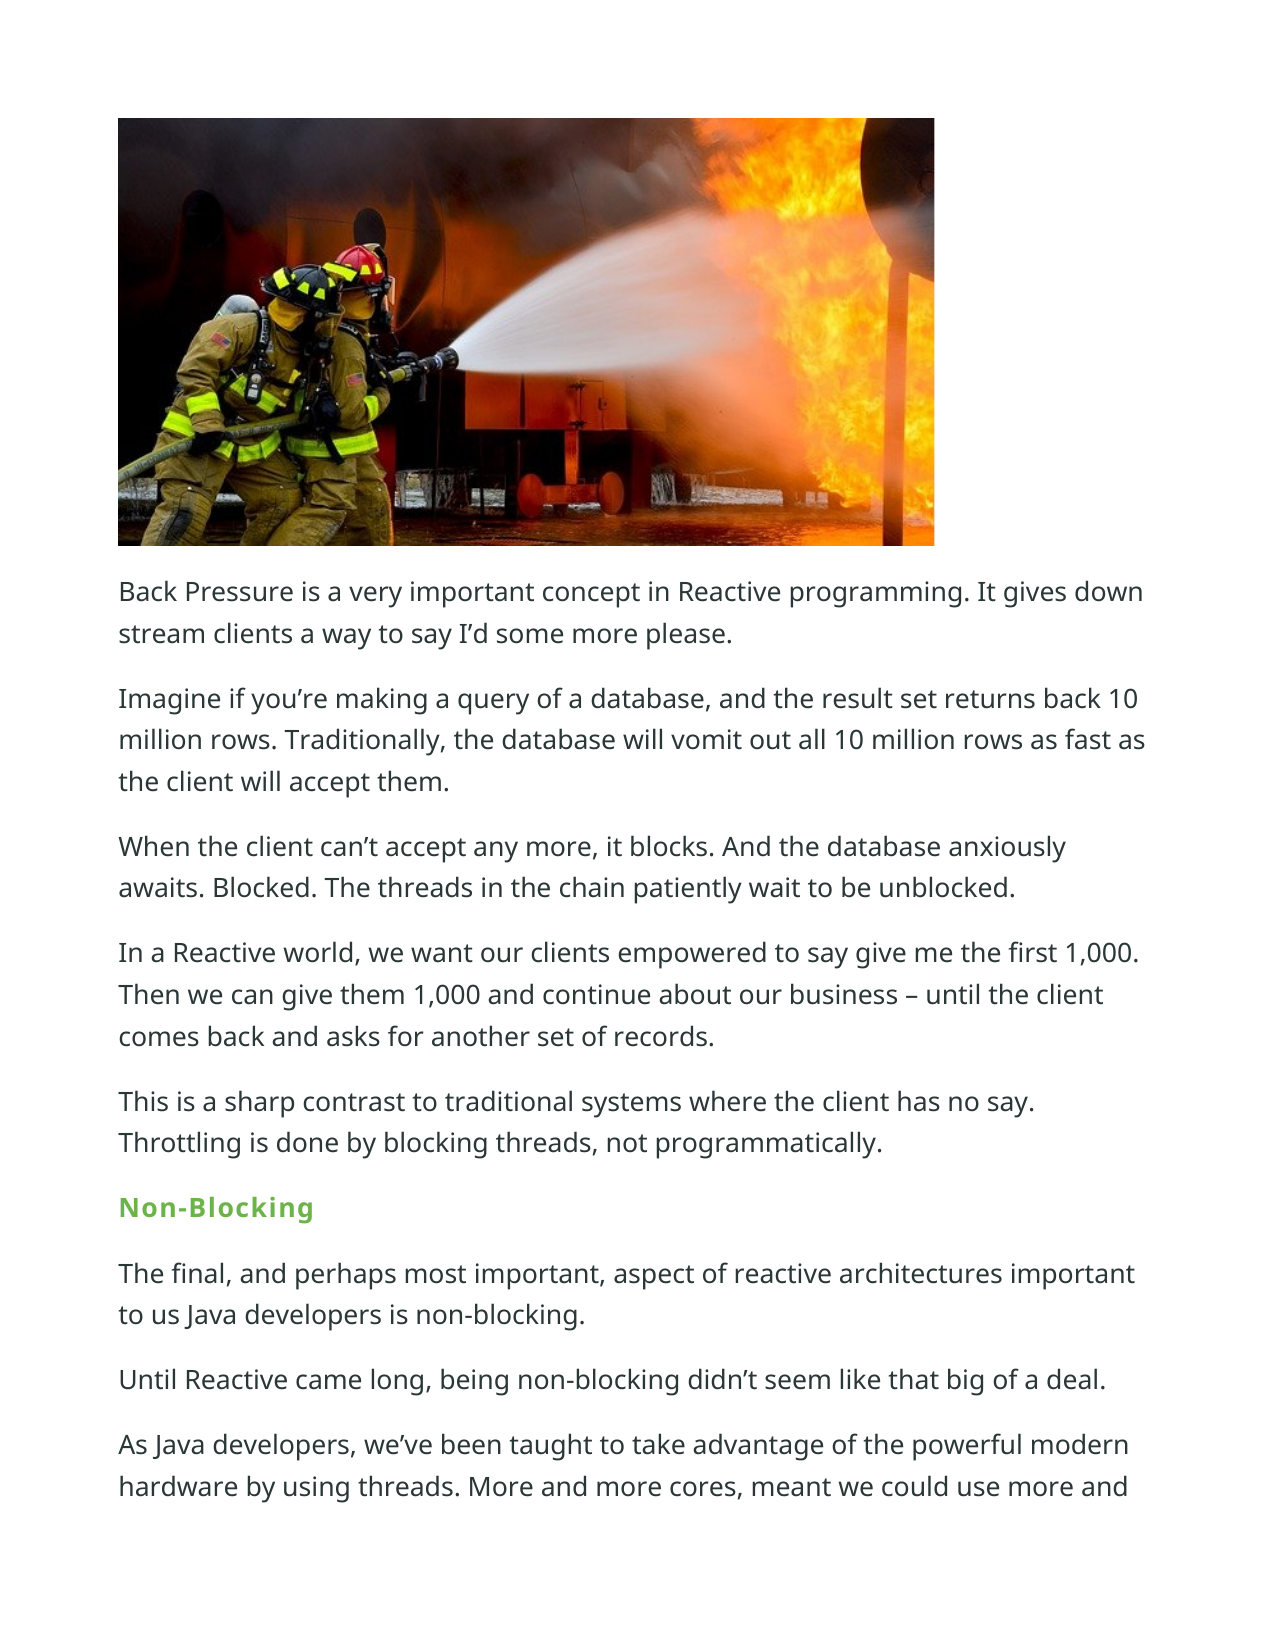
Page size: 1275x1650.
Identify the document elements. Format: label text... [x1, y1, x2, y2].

text As Java developers, we’ve been taught to take advantage of the powerful modern hardware by using threads. More and more cores, meant we could use more and [118, 1426, 1157, 1504]
subtitle Non-Blocking [118, 1189, 1157, 1225]
text When the client can’t accept any more, it blocks. And the database anxiously awaits. Blocked. The threads in the chain patiently wait to be unblocked. [118, 828, 1157, 906]
text The final, and perhaps most important, aspect of reactive architectures important to us Java developers is non-blocking. [118, 1255, 1157, 1332]
picture [118, 118, 935, 546]
text Until Reactive came long, being non-blocking didn’t seem like that big of a deal. [118, 1361, 1157, 1397]
text Imagine if you’re making a query of a database, and the result set returns back 10 million rows. Traditionally, the database will vomit out all 10 million rows as fast as the client will accept them. [118, 680, 1157, 799]
text In a Reactive world, we want our clients empowered to say give me the first 1,000. Then we can give them 1,000 and continue about our business – until the client comes back and asks for another set of records. [118, 934, 1157, 1054]
text Back Pressure is a very important concept in Reactive programming. It gives down stream clients a way to say I’d some more please. [118, 573, 1157, 651]
text This is a sharp contrast to traditional systems where the client has no say. Throttling is done by blocking threads, not programmatically. [118, 1082, 1157, 1160]
